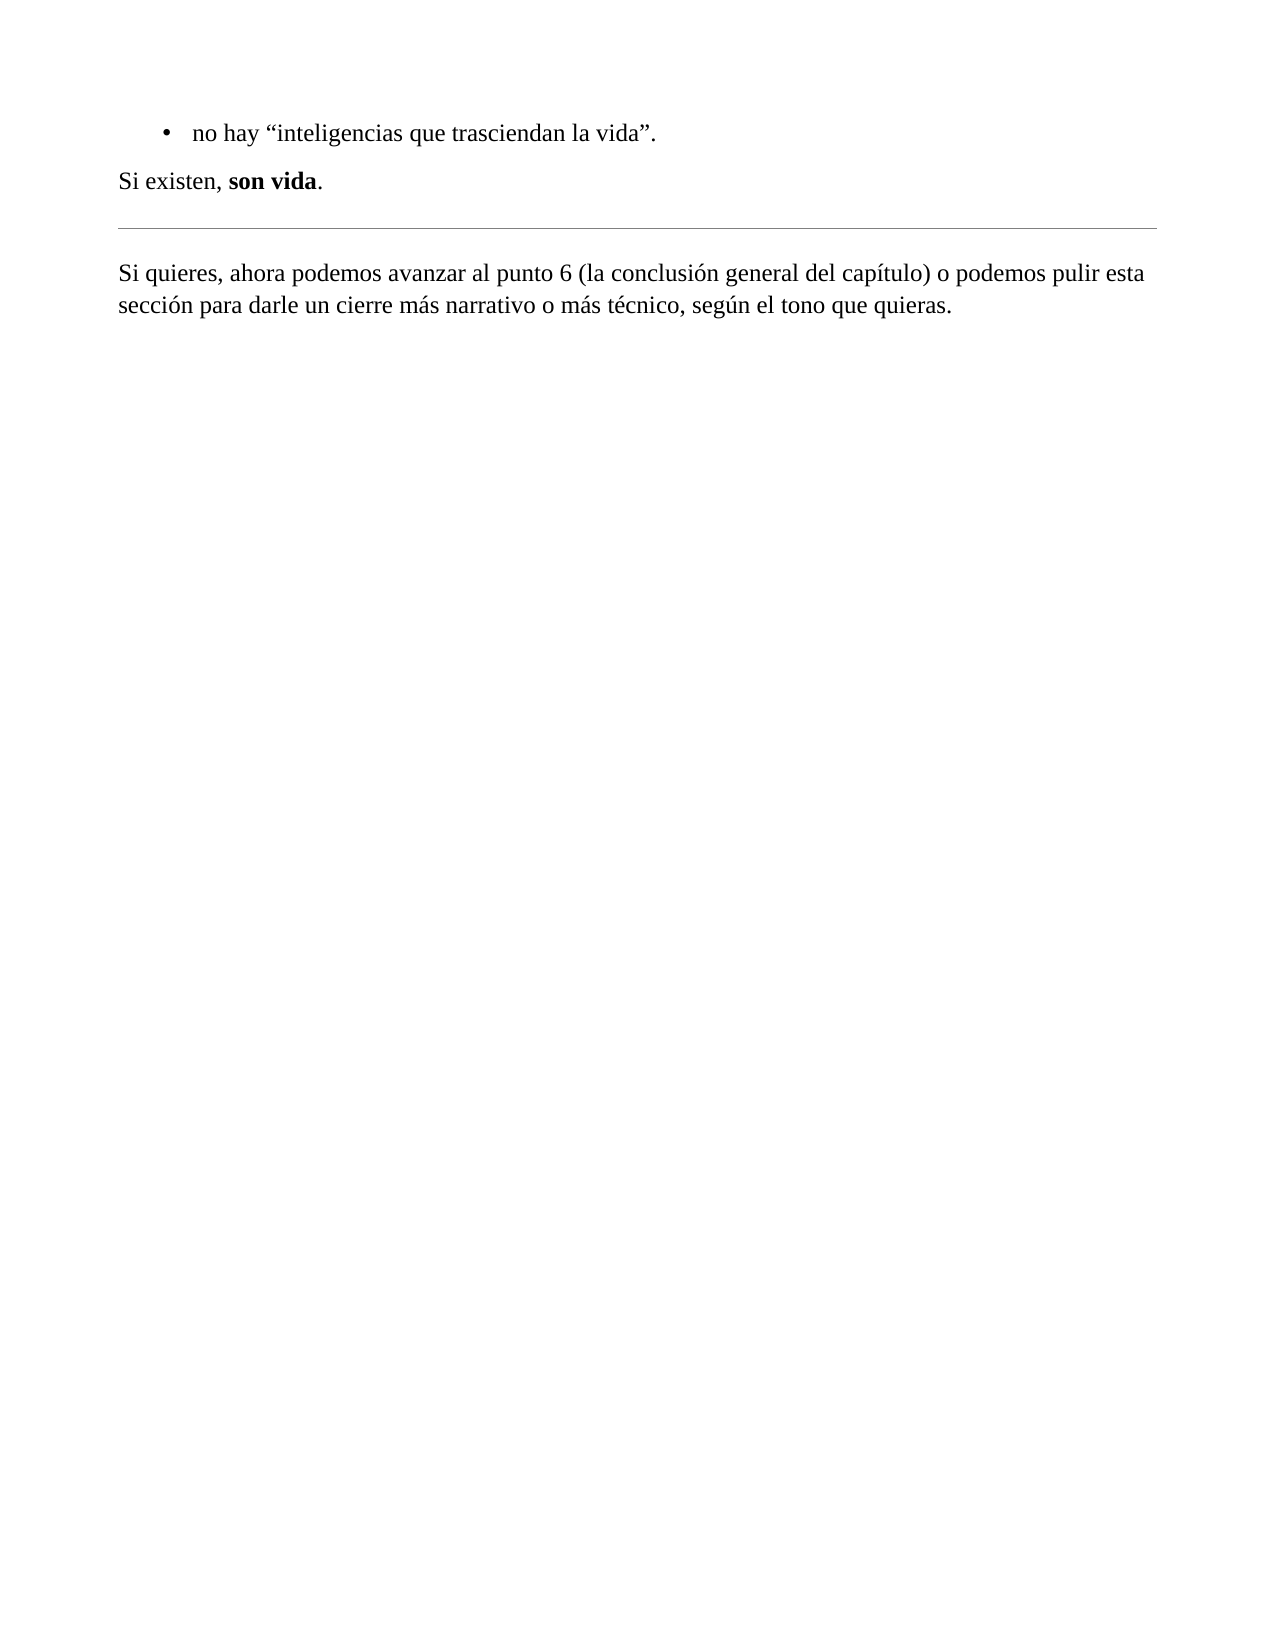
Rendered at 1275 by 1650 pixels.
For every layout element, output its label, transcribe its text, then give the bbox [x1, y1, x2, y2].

text Si quieres, ahora podemos avanzar al punto 6 (la conclusión general del capítulo) o podemos pulir esta sección para darle un cierre más narrativo o más técnico, según el tono que quieras. [118, 258, 1157, 319]
text Si existen, son vida. [118, 166, 1157, 194]
list no hay “inteligencias que trasciendan la vida”. [162, 118, 1157, 147]
